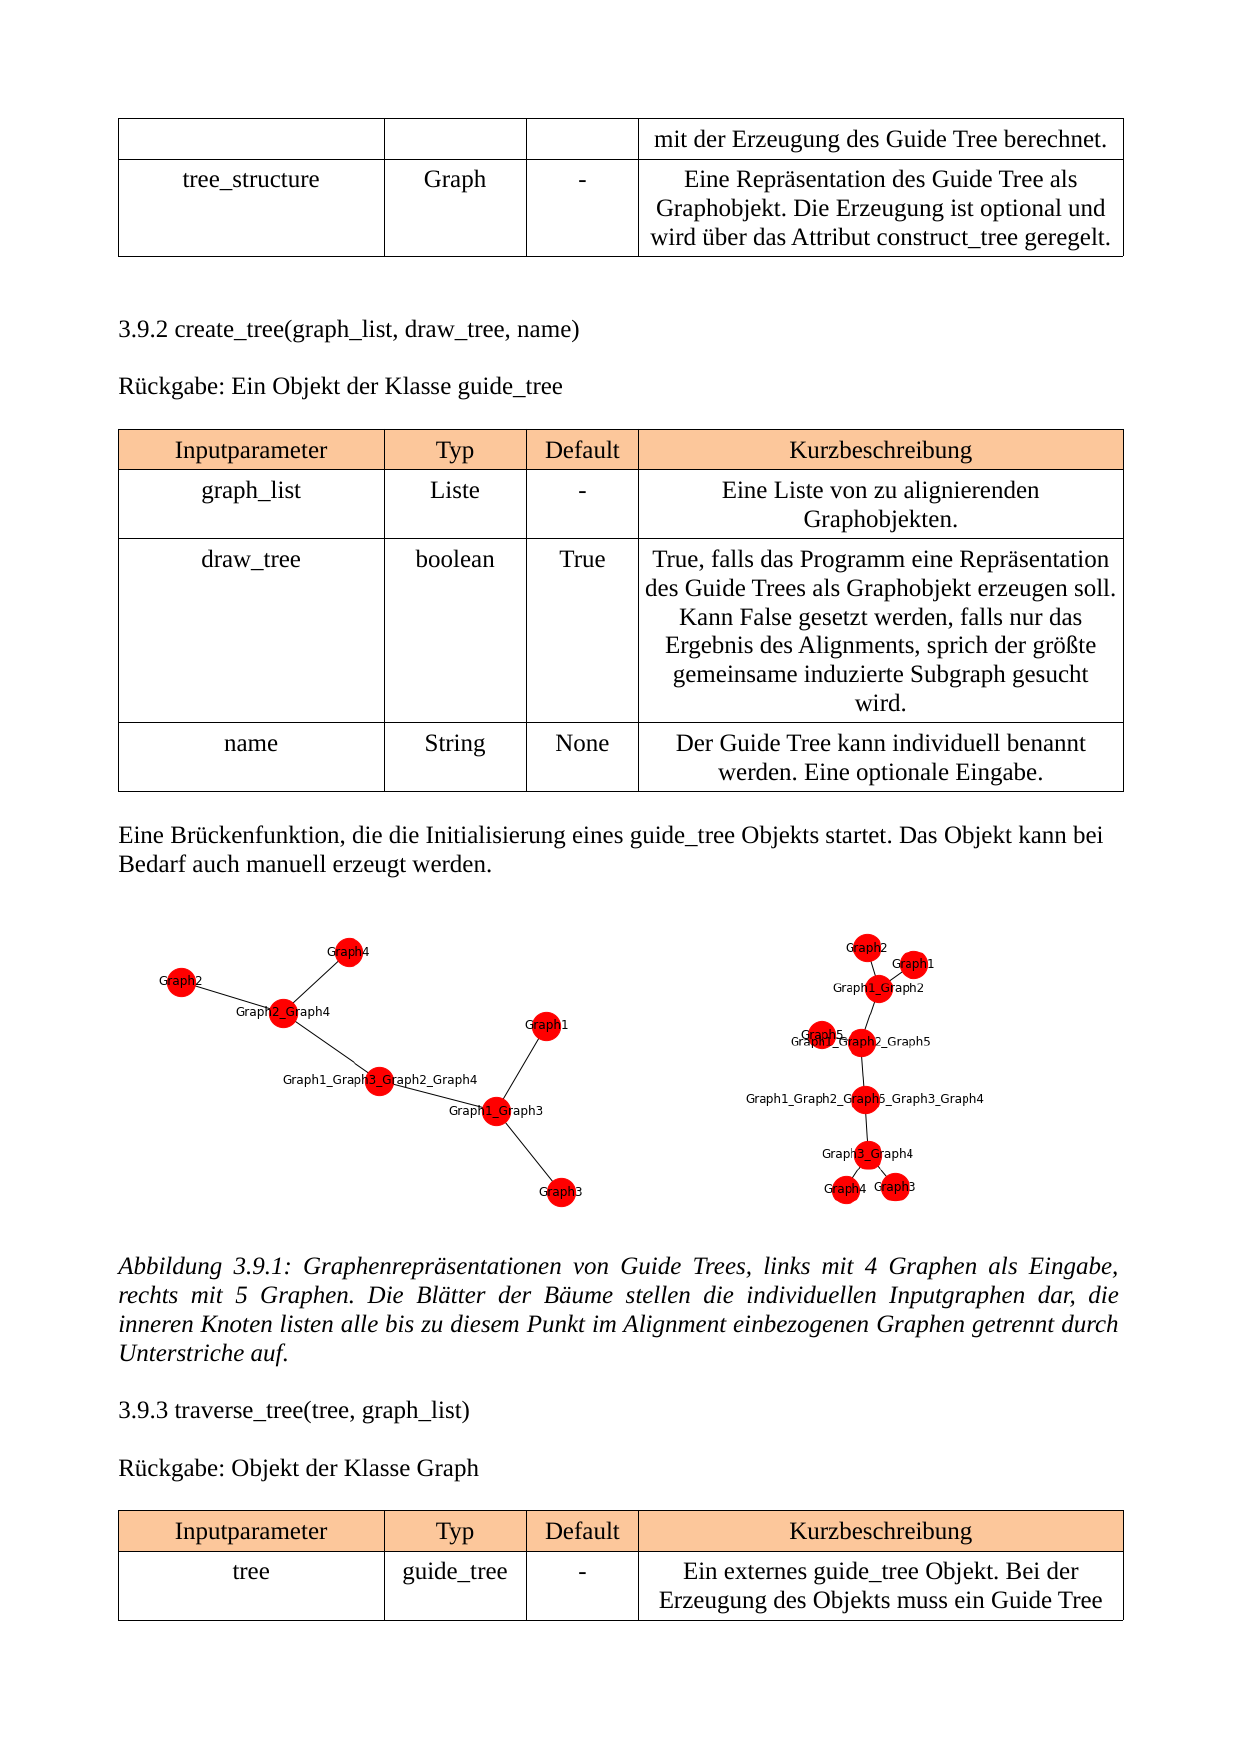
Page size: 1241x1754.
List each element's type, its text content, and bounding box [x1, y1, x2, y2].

table_cell Graph [385, 160, 526, 256]
table_header Kurzbeschreibung [639, 1511, 1123, 1551]
table_cell Eine Repräsentation des Guide Tree als Graphobjekt. Die Erzeugung ist optional und wird über das Attribut construct_tree geregelt. [639, 160, 1123, 256]
table_cell String [385, 723, 526, 791]
table_header Default [527, 1511, 638, 1551]
table_cell name [119, 723, 384, 791]
table_header Inputparameter [119, 1511, 384, 1551]
text Rückgabe: Objekt der Klasse Graph [118, 1453, 1122, 1481]
table_header Typ [385, 1511, 526, 1551]
table_header Kurzbeschreibung [639, 430, 1123, 469]
table_cell boolean [385, 539, 526, 722]
table_cell mit der Erzeugung des Guide Tree berechnet. [639, 119, 1123, 158]
picture [621, 922, 1082, 1231]
table_cell guide_tree [385, 1552, 526, 1619]
text Abbildung 3.9.1: Graphenrepräsentationen von Guide Trees, links mit 4 Graphen als Eingabe, rechts mit 5 Graphen. Die Blätter der Bäume stellen die individuellen Inputgraphen dar, die inneren Knoten listen alle bis zu diesem Punkt im Alignment einbezogenen Graphen getrennt durch Unterstriche auf. [118, 1251, 1122, 1366]
table_cell True [527, 539, 638, 722]
table_cell Eine Liste von zu alignierenden Graphobjekten. [639, 470, 1123, 538]
table_header Typ [385, 430, 526, 469]
table_cell [119, 119, 384, 158]
table_header Default [527, 430, 638, 469]
table_cell Der Guide Tree kann individuell benannt werden. Eine optionale Eingabe. [639, 723, 1123, 791]
table_cell None [527, 723, 638, 791]
text 3.9.2 create_tree(graph_list, draw_tree, name) [118, 314, 1122, 343]
table_cell True, falls das Programm eine Repräsentation des Guide Trees als Graphobjekt erzeugen soll. Kann False gesetzt werden, falls nur das Ergebnis des Alignments, sprich der größte gemeinsame induzierte Subgraph gesucht wird. [639, 539, 1123, 722]
text Rückgabe: Ein Objekt der Klasse guide_tree [118, 371, 1122, 400]
table_cell - [527, 1552, 638, 1619]
text 3.9.3 traverse_tree(tree, graph_list) [118, 1395, 1122, 1424]
table_cell [385, 119, 526, 158]
table_cell tree [119, 1552, 384, 1619]
table_cell - [527, 470, 638, 538]
table_cell draw_tree [119, 539, 384, 722]
table_cell - [527, 160, 638, 256]
table_cell Ein externes guide_tree Objekt. Bei der Erzeugung des Objekts muss ein Guide Tree [639, 1552, 1123, 1619]
picture [117, 922, 592, 1240]
table_cell - [527, 119, 638, 158]
table_cell tree_structure [119, 160, 384, 256]
table_cell graph_list [119, 470, 384, 538]
table_header Inputparameter [119, 430, 384, 469]
table_cell Liste [385, 470, 526, 538]
text Eine Brückenfunktion, die die Initialisierung eines guide_tree Objekts startet. Das Objekt kann bei Bedarf auch manuell erzeugt werden. [118, 820, 1122, 878]
